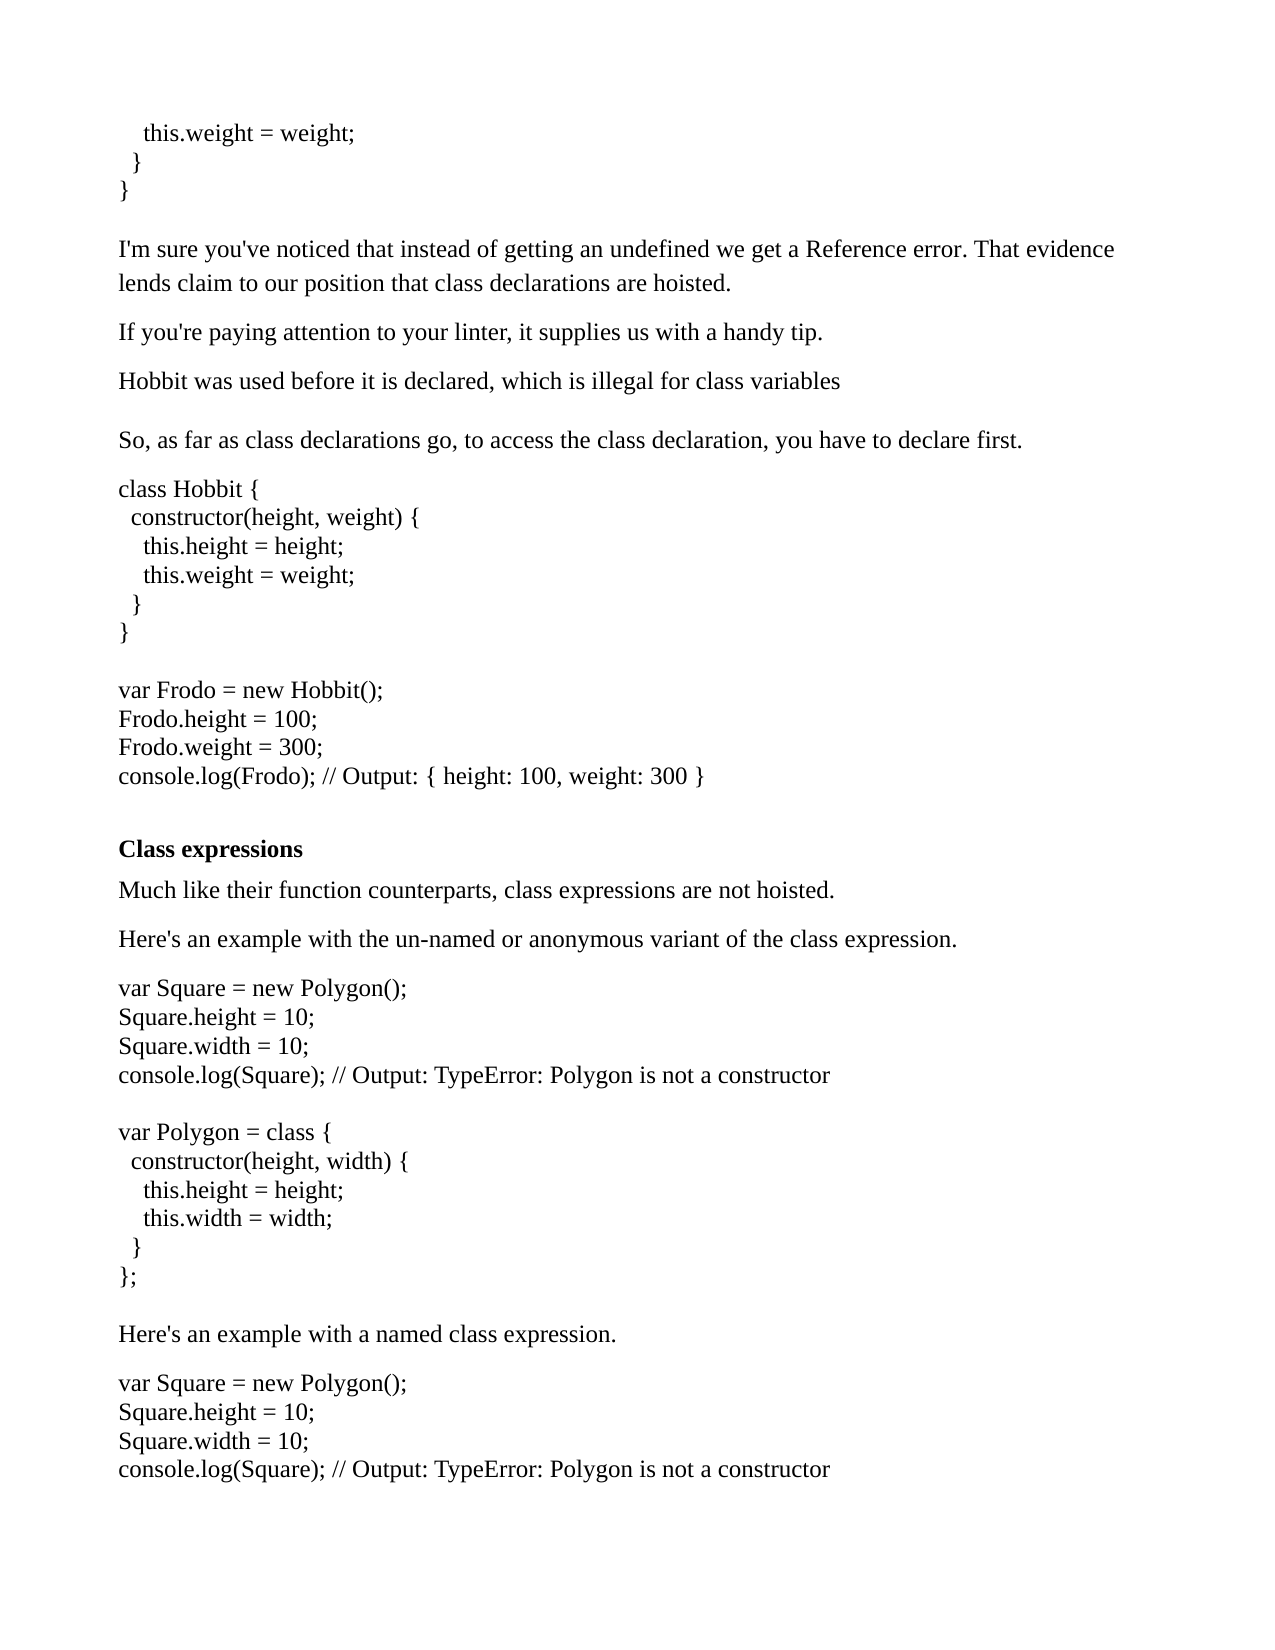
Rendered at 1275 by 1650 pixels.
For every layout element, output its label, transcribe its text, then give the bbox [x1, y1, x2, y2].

text console.log(Frodo); // Output: { height: 100, weight: 300 } [118, 761, 1157, 790]
text Hobbit was used before it is declared, which is illegal for class variables [118, 366, 1157, 395]
text I'm sure you've noticed that instead of getting an undefined we get a Reference error. That evidence lends claim to our position that class declarations are hoisted. [118, 234, 1157, 297]
text } [118, 617, 1157, 646]
text this.weight = weight; [118, 560, 1157, 589]
text console.log(Square); // Output: TypeError: Polygon is not a constructor [118, 1060, 1157, 1088]
text Frodo.weight = 300; [118, 732, 1157, 761]
text Much like their function counterparts, class expressions are not hoisted. [118, 875, 1157, 904]
text var Frodo = new Hobbit(); [118, 675, 1157, 704]
text } [118, 176, 1157, 204]
text console.log(Square); // Output: TypeError: Polygon is not a constructor [118, 1454, 1157, 1483]
text Here's an example with the un-named or anonymous variant of the class expression. [118, 924, 1157, 953]
text Square.height = 10; [118, 1397, 1157, 1426]
text this.weight = weight; [118, 118, 1157, 147]
text constructor(height, width) { [118, 1146, 1157, 1175]
text Square.height = 10; [118, 1002, 1157, 1031]
text var Square = new Polygon(); [118, 1368, 1157, 1397]
text this.width = width; [118, 1203, 1157, 1232]
text } [118, 147, 1157, 176]
subtitle Class expressions [118, 834, 1157, 863]
text var Polygon = class { [118, 1117, 1157, 1146]
text } [118, 1232, 1157, 1261]
text If you're paying attention to your linter, it supplies us with a handy tip. [118, 317, 1157, 346]
text Here's an example with a named class expression. [118, 1319, 1157, 1348]
text constructor(height, weight) { [118, 502, 1157, 531]
text Square.width = 10; [118, 1426, 1157, 1454]
text var Square = new Polygon(); [118, 973, 1157, 1002]
text }; [118, 1261, 1157, 1290]
text this.height = height; [118, 1175, 1157, 1203]
text Frodo.height = 100; [118, 704, 1157, 732]
text So, as far as class declarations go, to access the class declaration, you have to declare first. [118, 425, 1157, 453]
text Square.width = 10; [118, 1031, 1157, 1060]
text this.height = height; [118, 531, 1157, 560]
text } [118, 589, 1157, 617]
text class Hobbit { [118, 474, 1157, 502]
